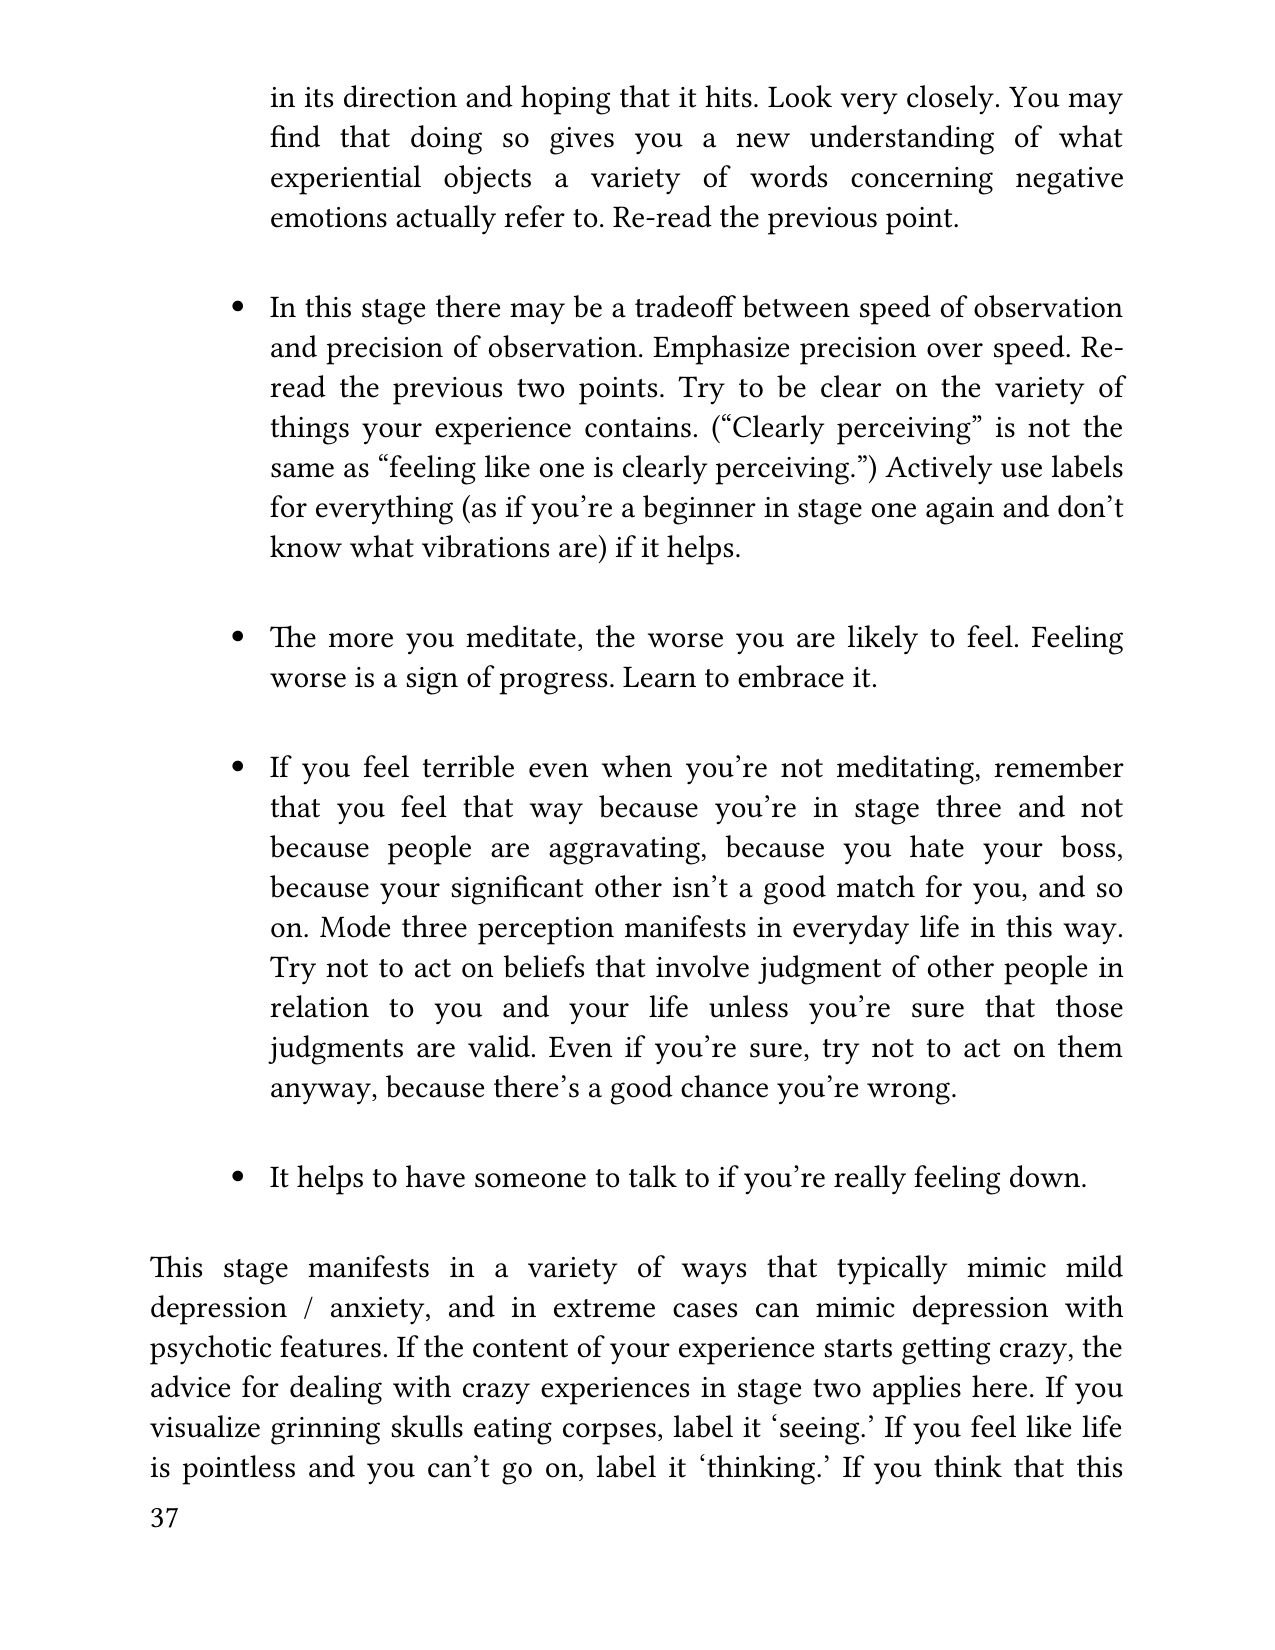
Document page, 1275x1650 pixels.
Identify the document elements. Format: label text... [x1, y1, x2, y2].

list It helps to have someone to talk to if you’re really feeling down. [232, 1155, 1125, 1195]
list In this stage there may be a tradeoff between speed of observation and precision of observation. Emphasize precision over speed. Re-read the previous two points. Try to be clear on the variety of things your experience contains. (“Clearly perceiving” is not the same as “feeling like one is clearly perceiving.”) Actively use labels for everything (as if you’re a beginner in stage one again and don’t know what vibrations are) if it helps. [232, 285, 1125, 565]
list If you feel terrible even when you’re not meditating, remember that you feel that way because you’re in stage three and not because people are aggravating, because you hate your boss, because your significant other isn’t a good match for you, and so on. Mode three perception manifests in everyday life in this way. Try not to act on beliefs that involve judgment of other people in relation to you and your life unless you’re sure that those judgments are valid. Even if you’re sure, try not to act on them anyway, because there’s a good chance you’re wrong. [232, 745, 1125, 1105]
text This stage manifests in a variety of ways that typically mimic mild depression / anxiety, and in extreme cases can mimic depression with psychotic features. If the content of your experience starts getting crazy, the advice for dealing with crazy experiences in stage two applies here. If you visualize grinning skulls eating corpses, label it ‘seeing.’ If you feel like life is pointless and you can’t go on, label it ‘thinking.’ If you think that this [150, 1245, 1125, 1485]
list in its direction and hoping that it hits. Look very closely. You may find that doing so gives you a new understanding of what experiential objects a variety of words concerning negative emotions actually refer to. Re-read the previous point. [232, 75, 1125, 235]
list The more you meditate, the worse you are likely to feel. Feeling worse is a sign of progress. Learn to embrace it. [232, 615, 1125, 695]
